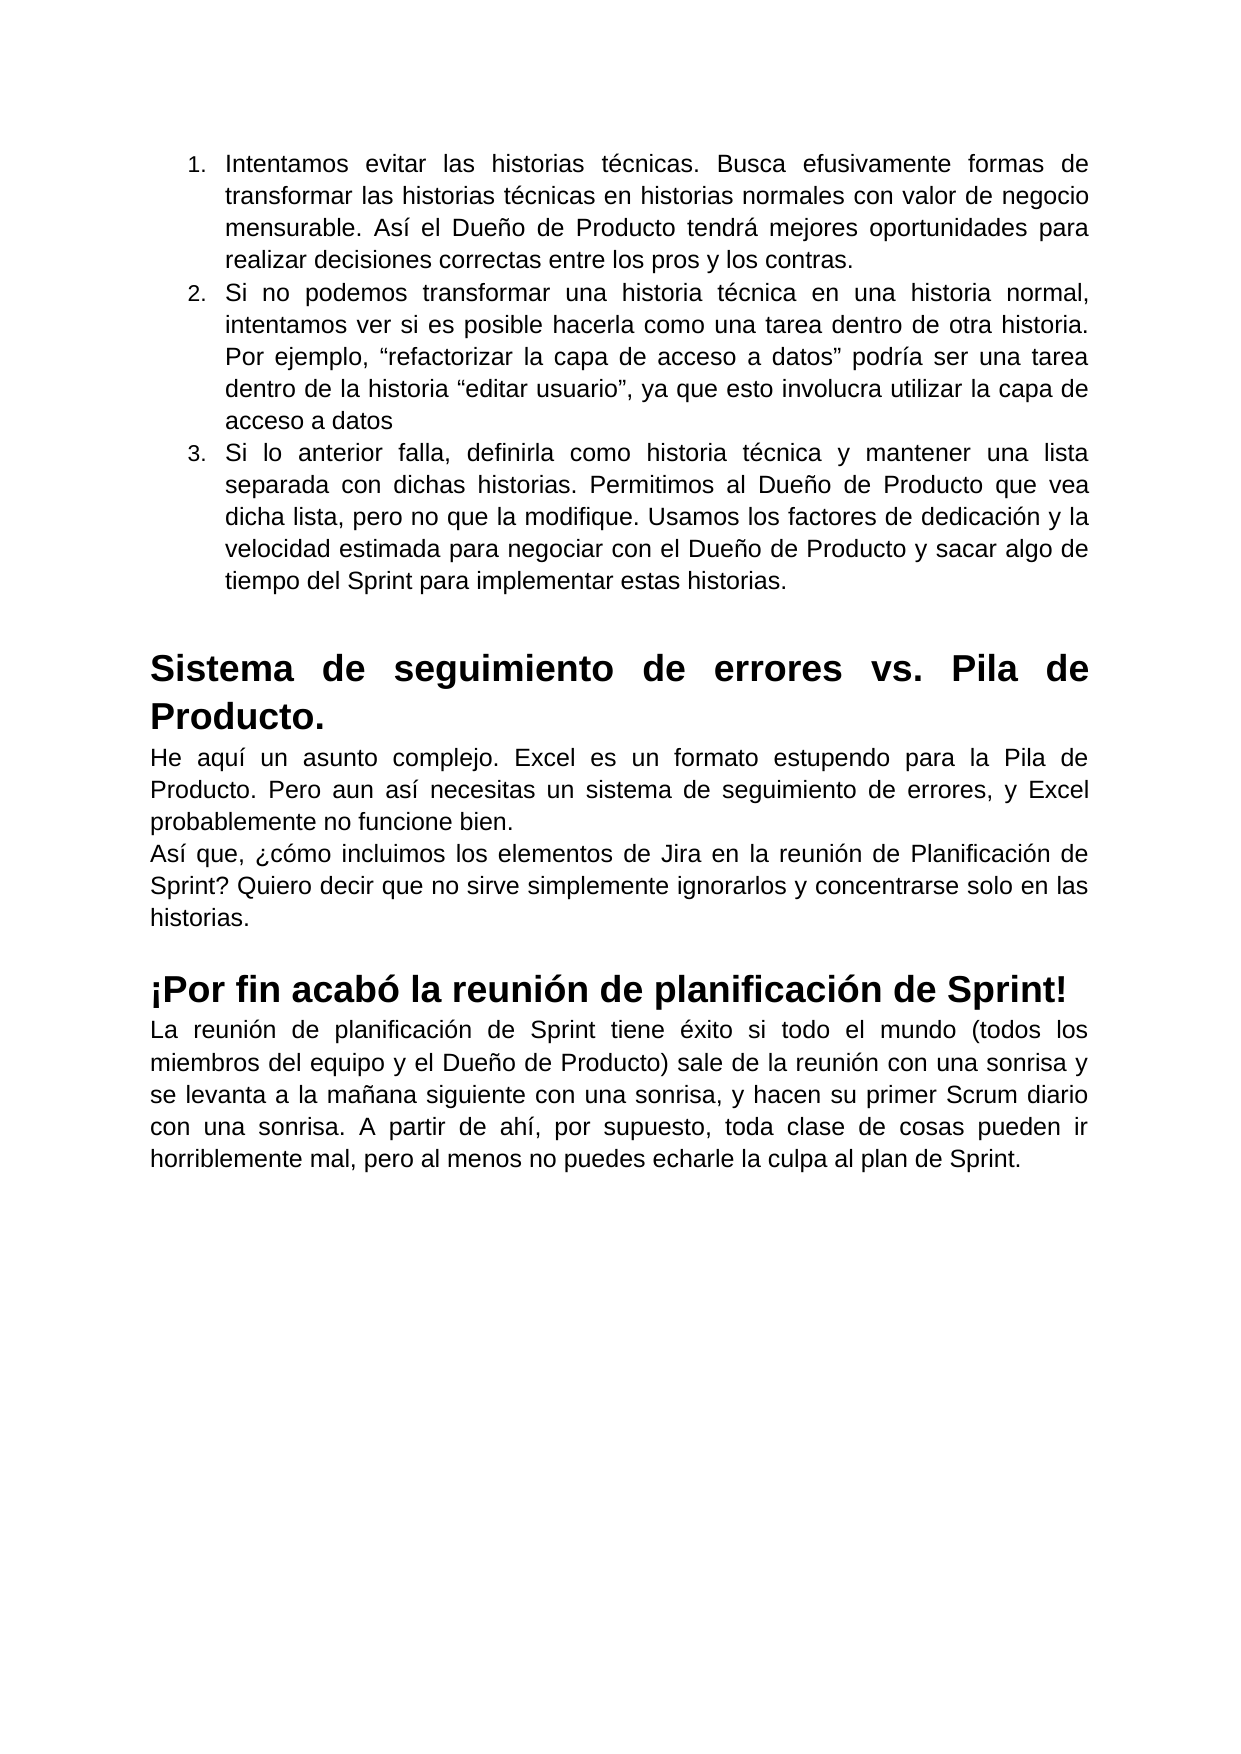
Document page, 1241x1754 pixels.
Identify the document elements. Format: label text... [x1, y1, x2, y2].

text He aquí un asunto complejo. Excel es un formato estupendo para la Pila de Producto. Pero aun así necesitas un sistema de seguimiento de errores, y Excel probablemente no funcione bien. [150, 743, 1091, 836]
text La reunión de planificación de Sprint tiene éxito si todo el mundo (todos los miembros del equipo y el Dueño de Producto) sale de la reunión con una sonrisa y se levanta a la mañana siguiente con una sonrisa, y hacen su primer Scrum diario con una sonrisa. A partir de ahí, por supuesto, toda clase de cosas pueden ir horriblemente mal, pero al menos no puedes echarle la culpa al plan de Sprint. [150, 1016, 1091, 1172]
list Si lo anterior falla, definirla como historia técnica y mantener una lista separada con dichas historias. Permitimos al Dueño de Producto que vea dicha lista, pero no que la modifique. Usamos los factores de dedicación y la velocidad estimada para negociar con el Dueño de Producto y sacar algo de tiempo del Sprint para implementar estas historias. [187, 439, 1091, 595]
list Si no podemos transformar una historia técnica en una historia normal, intentamos ver si es posible hacerla como una tarea dentro de otra historia. Por ejemplo, “refactorizar la capa de acceso a datos” podría ser una tarea dentro de la historia “editar usuario”, ya que esto involucra utilizar la capa de acceso a datos [187, 278, 1091, 434]
list Intentamos evitar las historias técnicas. Busca efusivamente formas de transformar las historias técnicas en historias normales con valor de negocio mensurable. Así el Dueño de Producto tendrá mejores oportunidades para realizar decisiones correctas entre los pros y los contras. [187, 150, 1091, 274]
text ¡Por fin acabó la reunión de planificación de Sprint! [150, 968, 1091, 1010]
text Sistema de seguimiento de errores vs. Pila de Producto. [150, 647, 1091, 737]
text Así que, ¿cómo incluimos los elementos de Jira en la reunión de Planificación de Sprint? Quiero decir que no sirve simplemente ignorarlos y concentrarse solo en las historias. [150, 840, 1091, 932]
